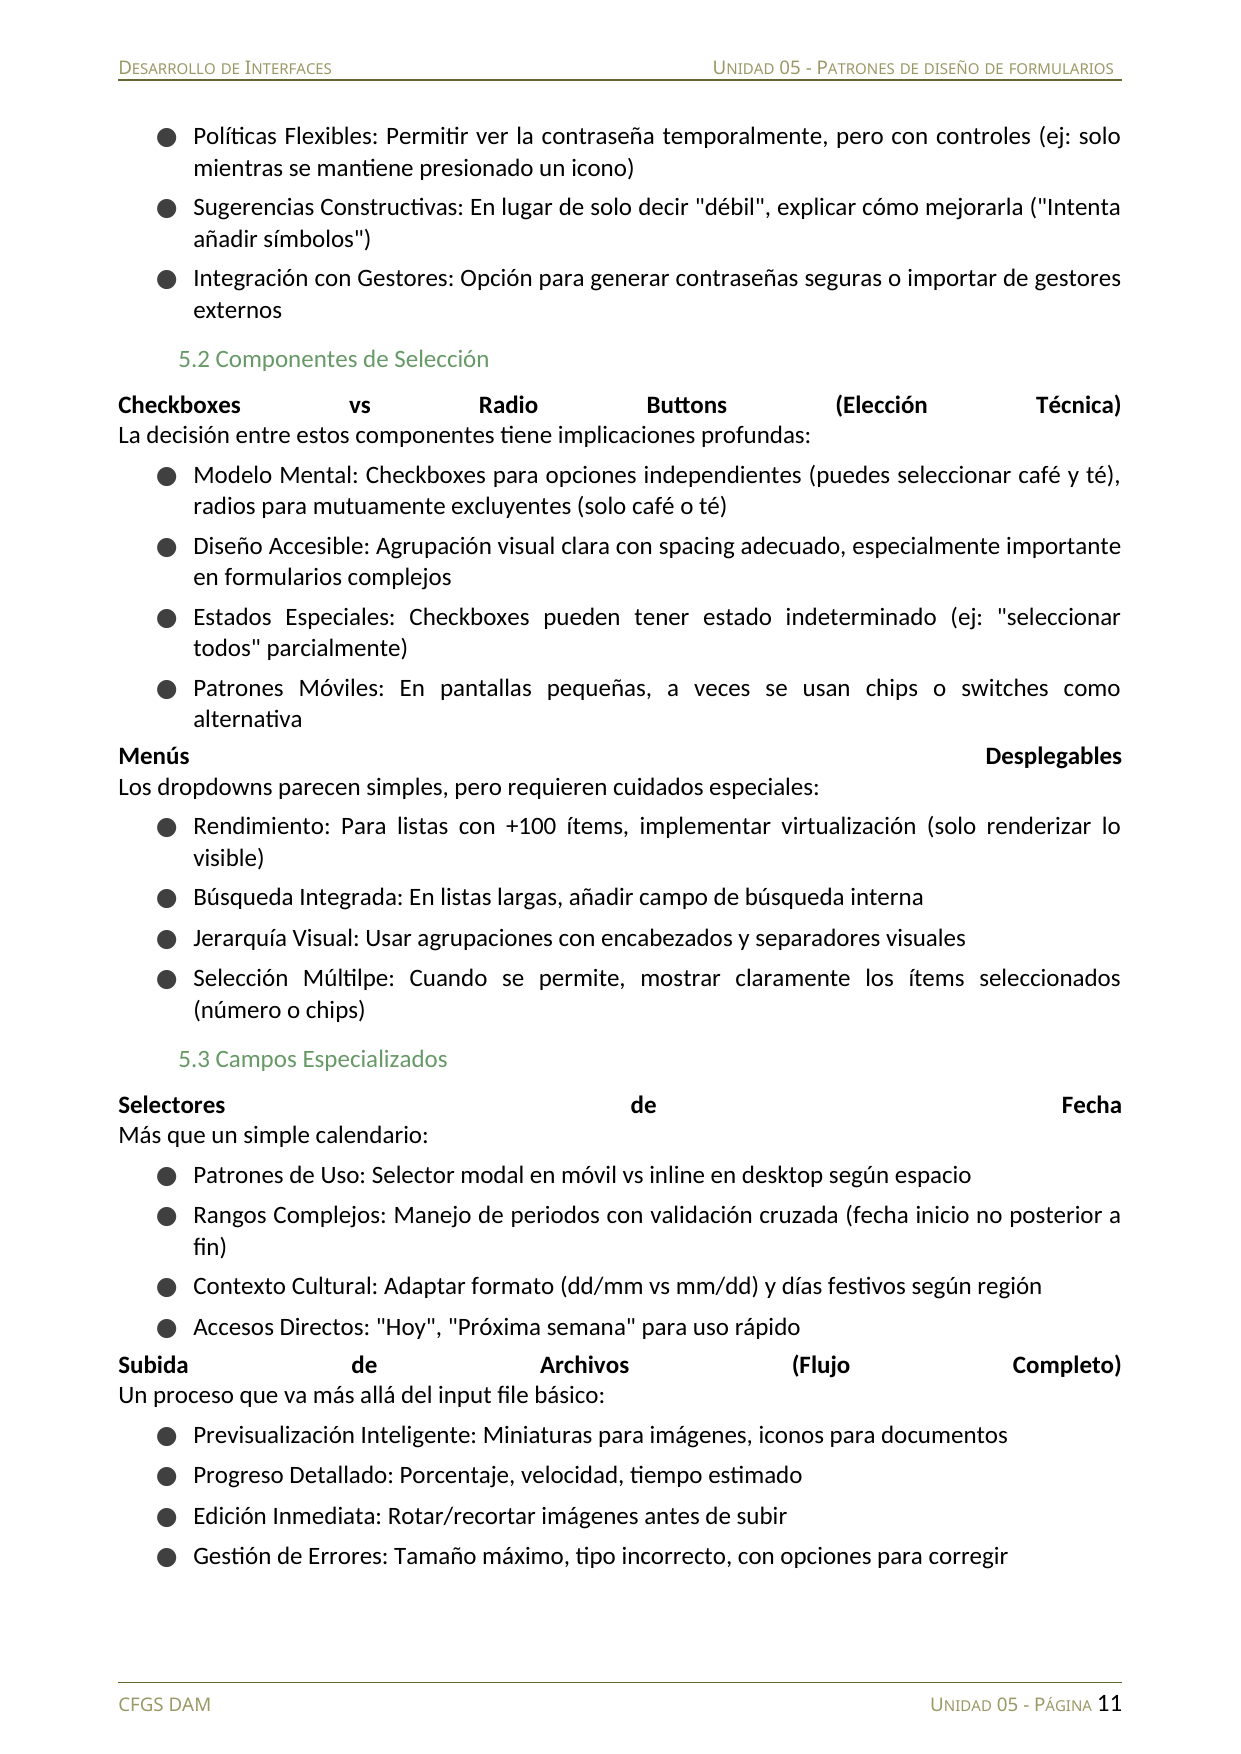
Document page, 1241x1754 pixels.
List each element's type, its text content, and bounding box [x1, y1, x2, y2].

list Progreso Detallado: Porcentaje, velocidad, tiempo estimado [156, 1457, 1122, 1491]
text Checkboxes vs Radio Buttons (Elección Técnica) La decisión entre estos componentes tiene implicaciones profundas: [118, 389, 1122, 450]
list Previsualización Inteligente: Miniaturas para imágenes, iconos para documentos [156, 1416, 1122, 1451]
text Menús Desplegables Los dropdowns parecen simples, pero requieren cuidados especiales: [118, 741, 1122, 802]
text Selectores de Fecha Más que un simple calendario: [118, 1089, 1122, 1150]
list Diseño Accesible: Agrupación visual clara con spacing adecuado, especialmente importante en formularios complejos [156, 527, 1122, 592]
list Rangos Complejos: Manejo de periodos con validación cruzada (fecha inicio no posterior a fin) [156, 1197, 1122, 1261]
subtitle 5.3 Campos Especializados [178, 1043, 1122, 1074]
list Jerarquía Visual: Usar agrupaciones con encabezados y separadores visuales [156, 919, 1122, 954]
list Integración con Gestores: Opción para generar contraseñas seguras o importar de gestores externos [156, 260, 1122, 325]
list Contexto Cultural: Adaptar formato (dd/mm vs mm/dd) y días festivos según región [156, 1268, 1122, 1302]
list Búsqueda Integrada: En listas largas, añadir campo de búsqueda interna [156, 879, 1122, 913]
list Modelo Mental: Checkboxes para opciones independientes (puedes seleccionar café y té), radios para mutuamente excluyentes (solo café o té) [156, 456, 1122, 521]
list Edición Inmediata: Rotar/recortar imágenes antes de subir [156, 1497, 1122, 1532]
list Selección Múltilpe: Cuando se permite, mostrar claramente los ítems seleccionados (número o chips) [156, 960, 1122, 1025]
text Subida de Archivos (Flujo Completo) Un proceso que va más allá del input file básico: [118, 1349, 1122, 1410]
list Gestión de Errores: Tamaño máximo, tipo incorrecto, con opciones para corregir [156, 1538, 1122, 1572]
list Políticas Flexibles: Permitir ver la contraseña temporalmente, pero con controles (ej: solo mientras se mantiene presionado un icono) [156, 118, 1122, 183]
list Estados Especiales: Checkboxes pueden tener estado indeterminado (ej: "seleccionar todos" parcialmente) [156, 598, 1122, 663]
subtitle 5.2 Componentes de Selección [178, 343, 1122, 374]
list Patrones Móviles: En pantallas pequeñas, a veces se usan chips o switches como alternativa [156, 669, 1122, 734]
list Accesos Directos: "Hoy", "Próxima semana" para uso rápido [156, 1308, 1122, 1342]
list Patrones de Uso: Selector modal en móvil vs inline en desktop según espacio [156, 1156, 1122, 1190]
list Rendimiento: Para listas con +100 ítems, implementar virtualización (solo renderizar lo visible) [156, 808, 1122, 873]
list Sugerencias Constructivas: En lugar de solo decir "débil", explicar cómo mejorarla ("Intenta añadir símbolos") [156, 189, 1122, 254]
